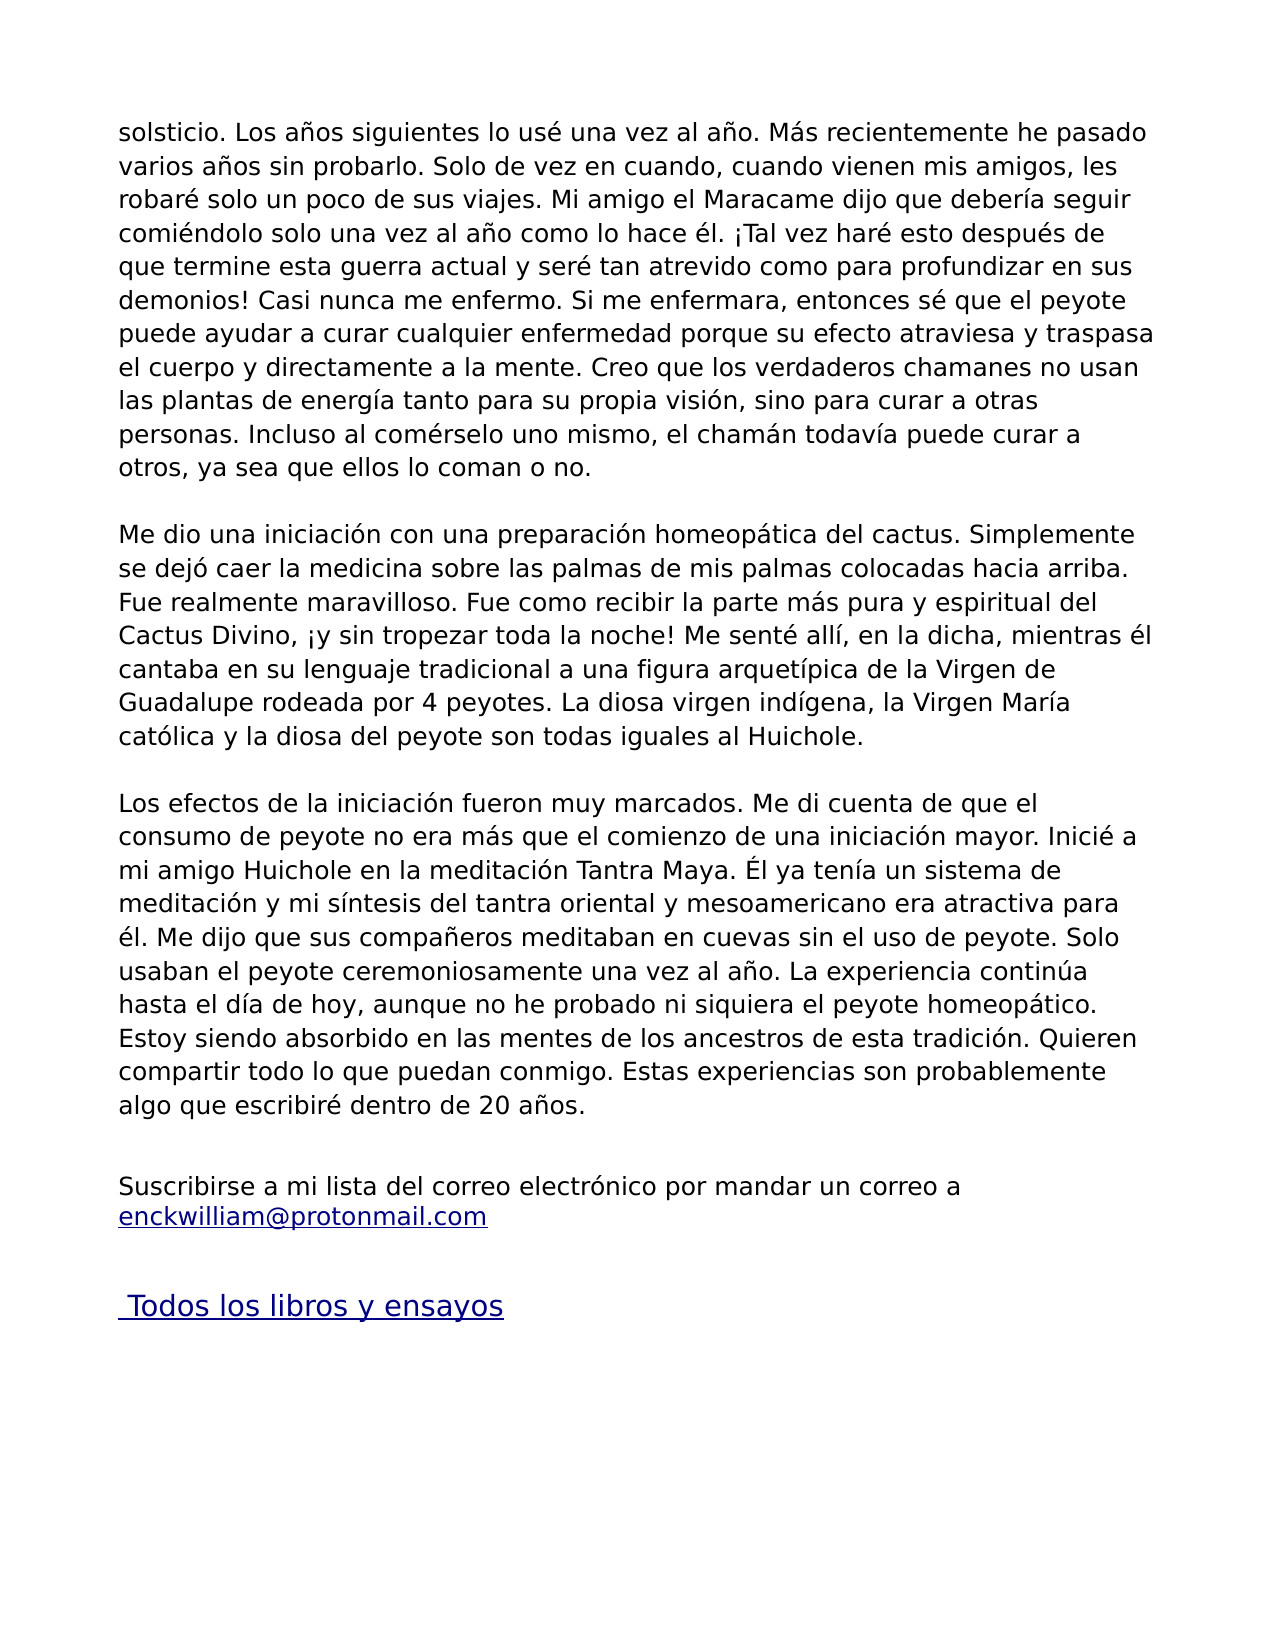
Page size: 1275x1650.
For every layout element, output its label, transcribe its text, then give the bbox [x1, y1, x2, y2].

text Suscribirse a mi lista del correo electrónico por mandar un correo a enckwilliam@protonmail.com Todos los libros y ensayos [118, 1172, 1157, 1323]
text solsticio. Los años siguientes lo usé una vez al año. Más recientemente he pasado varios años sin probarlo. Solo de vez en cuando, cuando vienen mis amigos, les robaré solo un poco de sus viajes. Mi amigo el Maracame dijo que debería seguir comiéndolo solo una vez al año como lo hace él. ¡Tal vez haré esto después de que termine esta guerra actual y seré tan atrevido como para profundizar en sus demonios! Casi nunca me enfermo. Si me enfermara, entonces sé que el peyote puede ayudar a curar cualquier enfermedad porque su efecto atraviesa y traspasa el cuerpo y directamente a la mente. Creo que los verdaderos chamanes no usan las plantas de energía tanto para su propia visión, sino para curar a otras personas. Incluso al comérselo uno mismo, el chamán todavía puede curar a otros, ya sea que ellos lo coman o no. Me dio una iniciación con una preparación homeopática del cactus. Simplemente se dejó caer la medicina sobre las palmas de mis palmas colocadas hacia arriba. Fue realmente maravilloso. Fue como recibir la parte más pura y espiritual del Cactus Divino, ¡y sin tropezar toda la noche! Me senté allí, en la dicha, mientras él cantaba en su lenguaje tradicional a una figura arquetípica de la Virgen de Guadalupe rodeada por 4 peyotes. La diosa virgen indígena, la Virgen María católica y la diosa del peyote son todas iguales al Huichole. Los efectos de la iniciación fueron muy marcados. Me di cuenta de que el consumo de peyote no era más que el comienzo de una iniciación mayor. Inicié a mi amigo Huichole en la meditación Tantra Maya. Él ya tenía un sistema de meditación y mi síntesis del tantra oriental y mesoamericano era atractiva para él. Me dijo que sus compañeros meditaban en cuevas sin el uso de peyote. Solo usaban el peyote ceremoniosamente una vez al año. La experiencia continúa hasta el día de hoy, aunque no he probado ni siquiera el peyote homeopático. Estoy siendo absorbido en las mentes de los ancestros de esta tradición. Quieren compartir todo lo que puedan conmigo. Estas experiencias son probablemente algo que escribiré dentro de 20 años. [118, 118, 1157, 1153]
